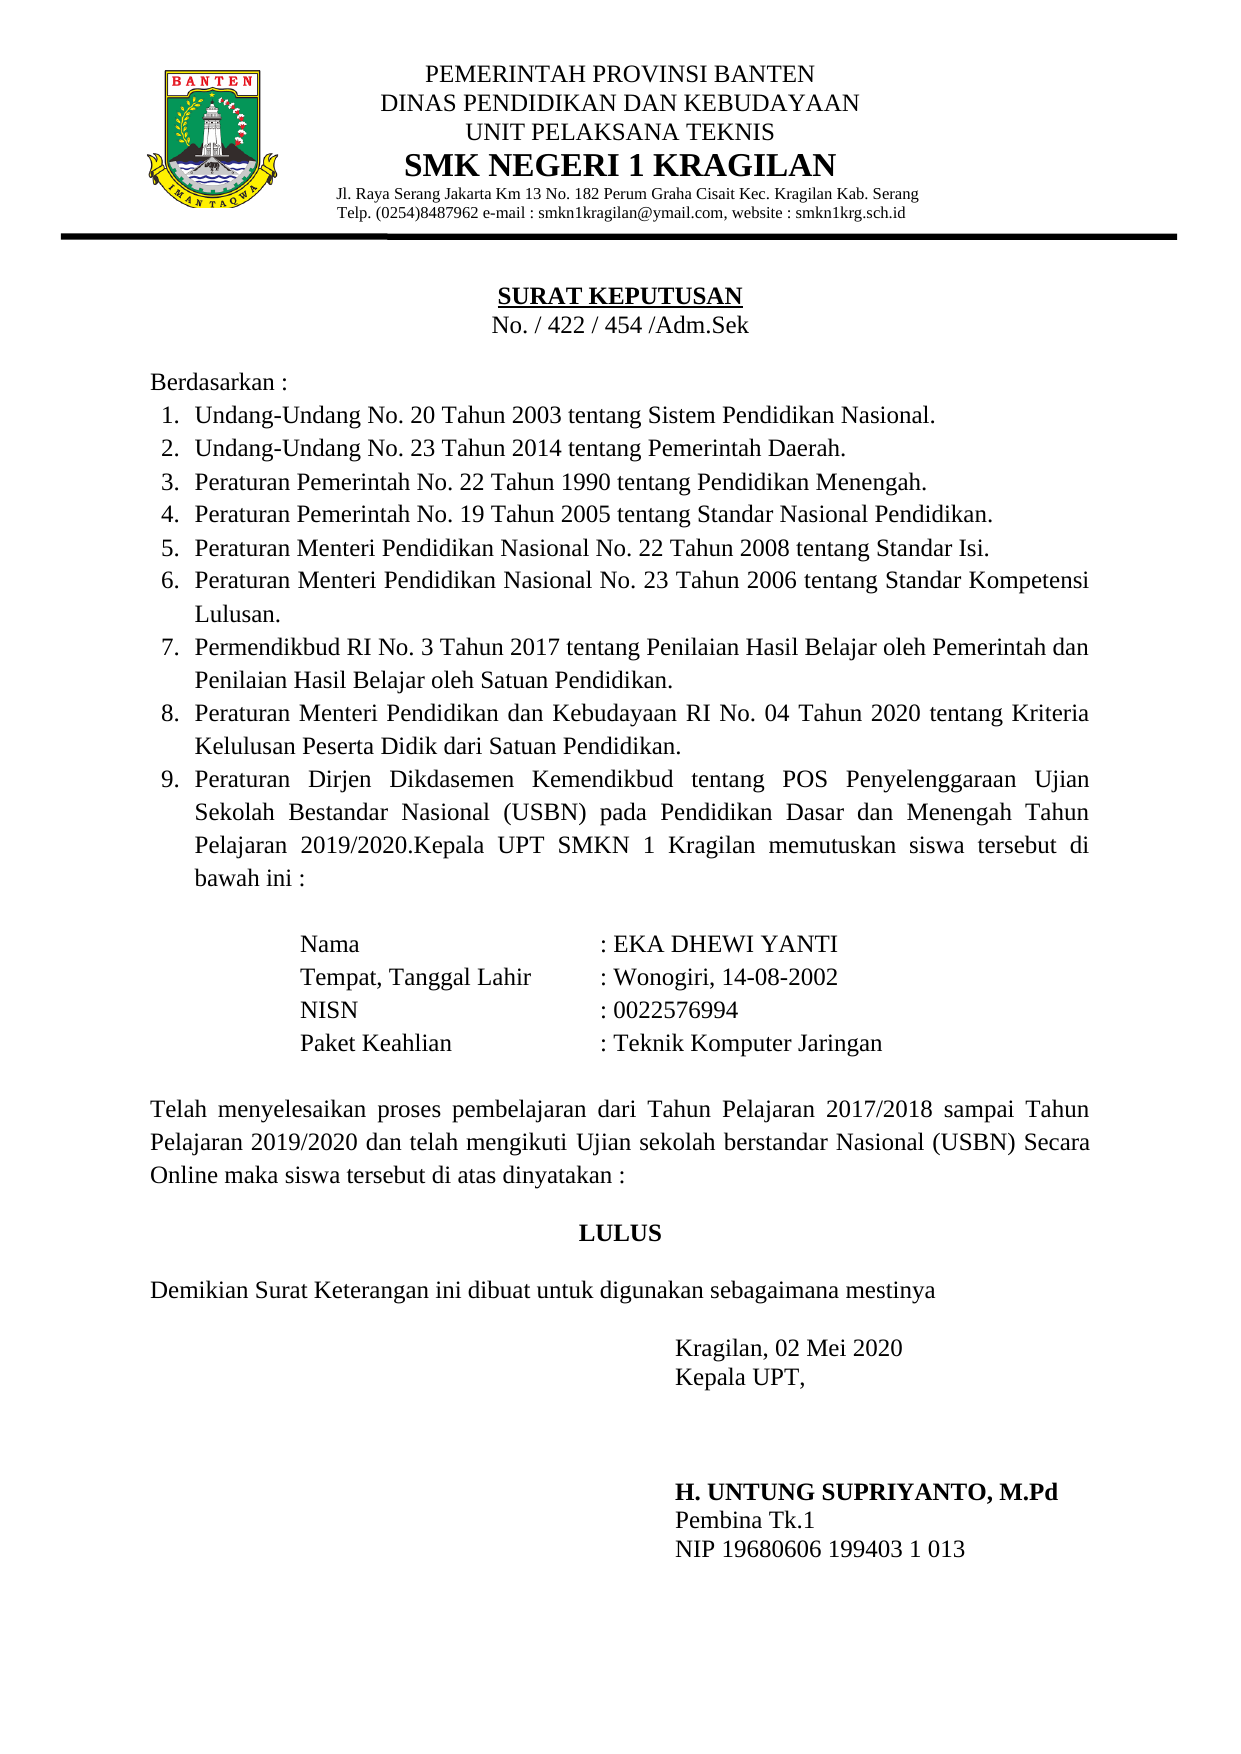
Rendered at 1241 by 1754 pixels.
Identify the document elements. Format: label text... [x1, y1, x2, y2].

list Peraturan Dirjen Dikdasemen Kemendikbud tentang POS Penyelenggaraan Ujian Sekolah Bestandar Nasional (USBN) pada Pendidikan Dasar dan Menengah Tahun Pelajaran 2019/2020.Kepala UPT SMKN 1 Kragilan memutuskan siswa tersebut di bawah ini : [179, 764, 1090, 892]
list Permendikbud RI No. 3 Tahun 2017 tentang Penilaian Hasil Belajar oleh Pemerintah dan Penilaian Hasil Belajar oleh Satuan Pendidikan. [179, 632, 1090, 693]
text NIP 19680606 199403 1 013 [150, 1534, 1090, 1563]
list Peraturan Menteri Pendidikan Nasional No. 22 Tahun 2008 tentang Standar Isi. [179, 533, 1090, 561]
picture [146, 70, 279, 208]
text SURAT KEPUTUSAN [150, 281, 1090, 310]
text H. UNTUNG SUPRIYANTO, M.Pd [150, 1477, 1090, 1506]
text Kragilan, 02 Mei 2020 [150, 1333, 1090, 1362]
text Paket Keahlian : Teknik Komputer Jaringan [150, 1028, 1090, 1057]
text Berdasarkan : [150, 367, 1090, 396]
list Undang-Undang No. 20 Tahun 2003 tentang Sistem Pendidikan Nasional. [179, 401, 1090, 429]
list Undang-Undang No. 23 Tahun 2014 tentang Pemerintah Daerah. [179, 433, 1090, 462]
text NISN : 0022576994 [150, 995, 1090, 1024]
list Peraturan Pemerintah No. 19 Tahun 2005 tentang Standar Nasional Pendidikan. [179, 499, 1090, 528]
text Telah menyelesaikan proses pembelajaran dari Tahun Pelajaran 2017/2018 sampai Tahun Pelajaran 2019/2020 dan telah mengikuti Ujian sekolah berstandar Nasional (USBN) Secara Online maka siswa tersebut di atas dinyatakan : [150, 1094, 1090, 1189]
text LULUS [150, 1218, 1090, 1247]
list Peraturan Menteri Pendidikan dan Kebudayaan RI No. 04 Tahun 2020 tentang Kriteria Kelulusan Peserta Didik dari Satuan Pendidikan. [179, 698, 1090, 759]
list Peraturan Pemerintah No. 22 Tahun 1990 tentang Pendidikan Menengah. [179, 467, 1090, 495]
text Tempat, Tanggal Lahir : Wonogiri, 14-08-2002 [150, 962, 1090, 991]
text Kepala UPT, [150, 1362, 1090, 1391]
list Peraturan Menteri Pendidikan Nasional No. 23 Tahun 2006 tentang Standar Kompetensi Lulusan. [179, 566, 1090, 627]
text Pembina Tk.1 [150, 1506, 1090, 1534]
text Demikian Surat Keterangan ini dibuat untuk digunakan sebagaimana mestinya [150, 1276, 1090, 1304]
text Nama : EKA DHEWI YANTI [150, 929, 1090, 958]
text No. / 422 / 454 /Adm.Sek [150, 310, 1090, 339]
